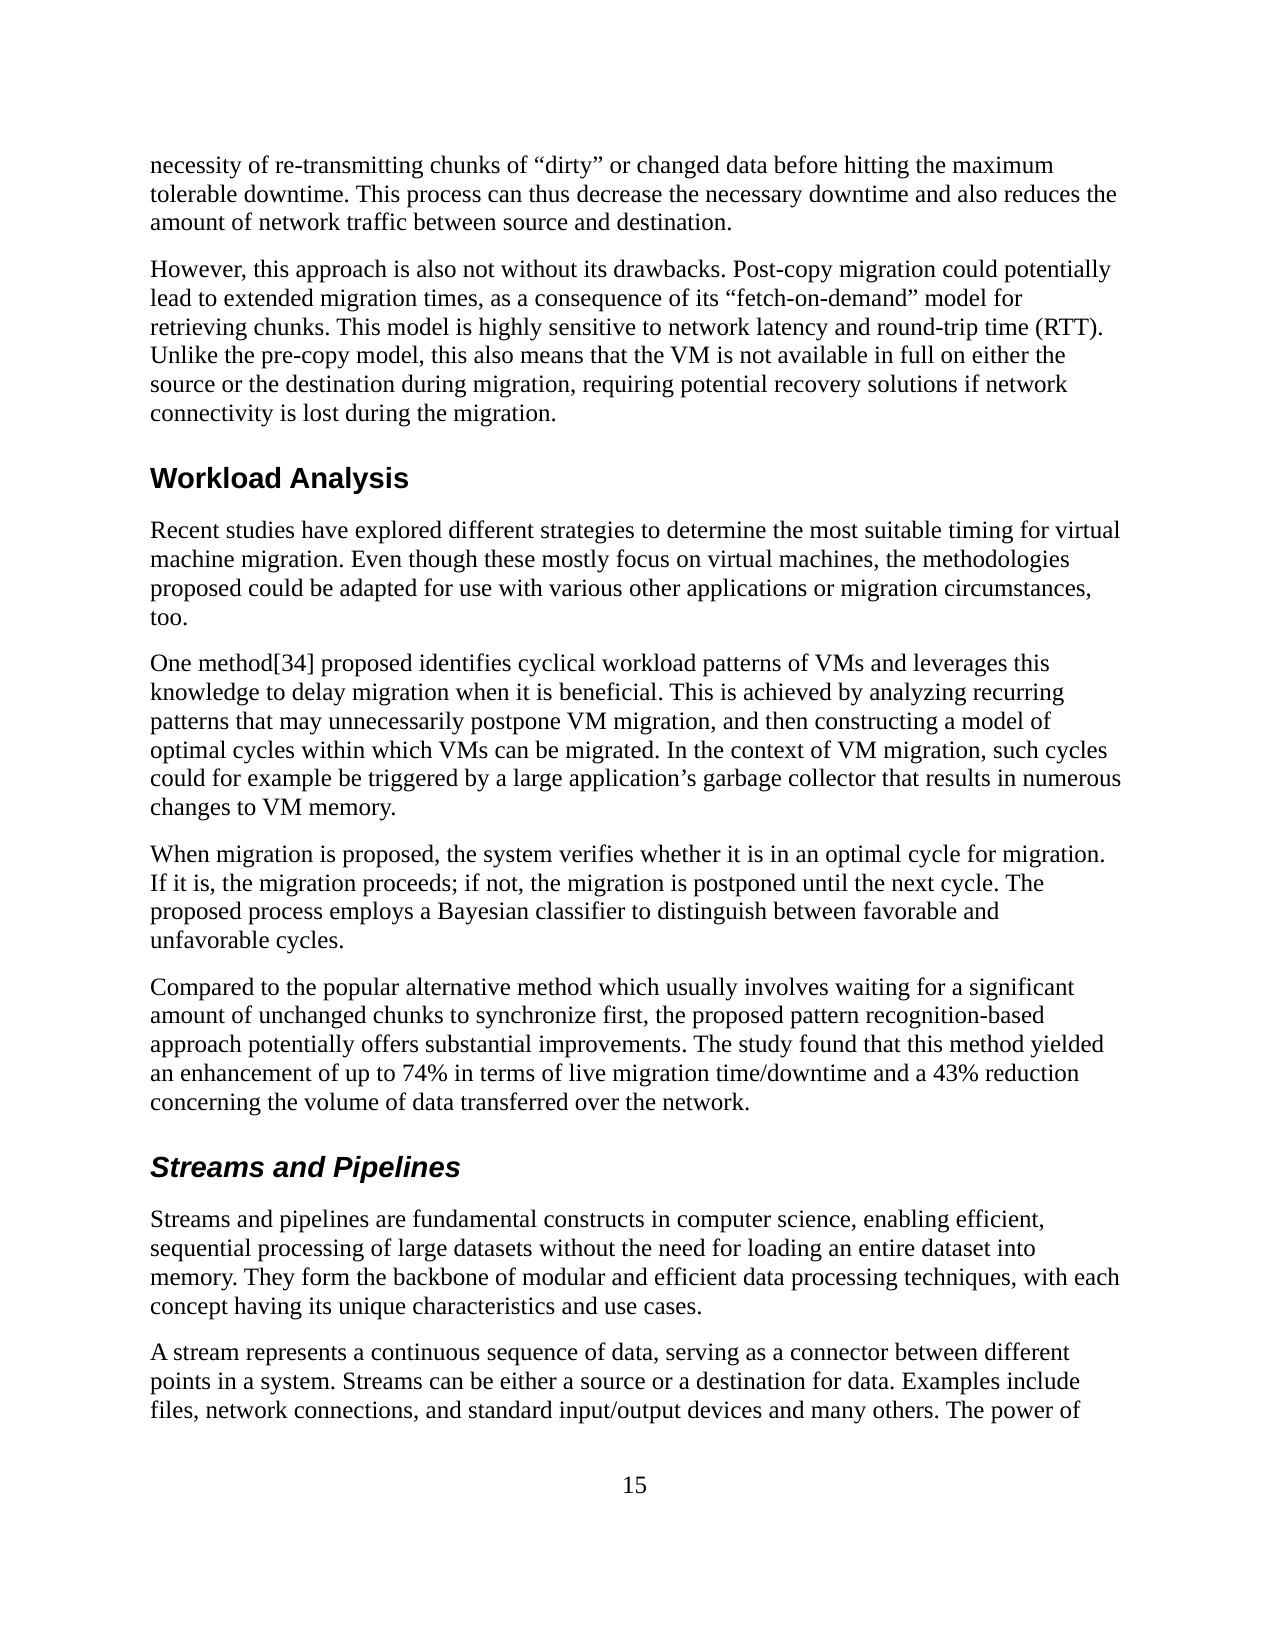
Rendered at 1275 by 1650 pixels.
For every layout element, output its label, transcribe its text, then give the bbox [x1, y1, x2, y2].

text Recent studies have explored different strategies to determine the most suitable timing for virtual machine migration. Even though these mostly focus on virtual machines, the methodologies proposed could be adapted for use with various other applications or migration circumstances, too. [150, 516, 1125, 631]
text When migration is proposed, the system verifies whether it is in an optimal cycle for migration. If it is, the migration proceeds; if not, the migration is postponed until the next cycle. The proposed process employs a Bayesian classifier to distinguish between favorable and unfavorable cycles. [150, 839, 1125, 954]
text A stream represents a continuous sequence of data, serving as a connector between different points in a system. Streams can be either a source or a destination for data. Examples include files, network connections, and standard input/output devices and many others. The power of [150, 1337, 1125, 1424]
text Compared to the popular alternative method which usually involves waiting for a significant amount of unchanged chunks to synchronize first, the proposed pattern recognition-based approach potentially offers substantial improvements. The study found that this method yielded an enhancement of up to 74% in terms of live migration time/downtime and a 43% reduction concerning the volume of data transferred over the network. [150, 972, 1125, 1116]
text However, this approach is also not without its drawbacks. Post-copy migration could potentially lead to extended migration times, as a consequence of its “fetch-on-demand” model for retrieving chunks. This model is highly sensitive to network latency and round-trip time (RTT). Unlike the pre-copy model, this also means that the VM is not available in full on either the source or the destination during migration, requiring potential recovery solutions if network connectivity is lost during the migration. [150, 254, 1125, 427]
subtitle Streams and Pipelines [150, 1149, 1125, 1183]
text Streams and pipelines are fundamental constructs in computer science, enabling efficient, sequential processing of large datasets without the need for loading an entire dataset into memory. They form the backbone of modular and efficient data processing techniques, with each concept having its unique characteristics and use cases. [150, 1204, 1125, 1319]
text necessity of re-transmitting chunks of “dirty” or changed data before hitting the maximum tolerable downtime. This process can thus decrease the necessary downtime and also reduces the amount of network traffic between source and destination. [150, 150, 1125, 236]
subtitle Workload Analysis [150, 461, 1125, 494]
text One method[34] proposed identifies cyclical workload patterns of VMs and leverages this knowledge to delay migration when it is beneficial. This is achieved by analyzing recurring patterns that may unnecessarily postpone VM migration, and then constructing a model of optimal cycles within which VMs can be migrated. In the context of VM migration, such cycles could for example be triggered by a large application’s garbage collector that results in numerous changes to VM memory. [150, 648, 1125, 821]
